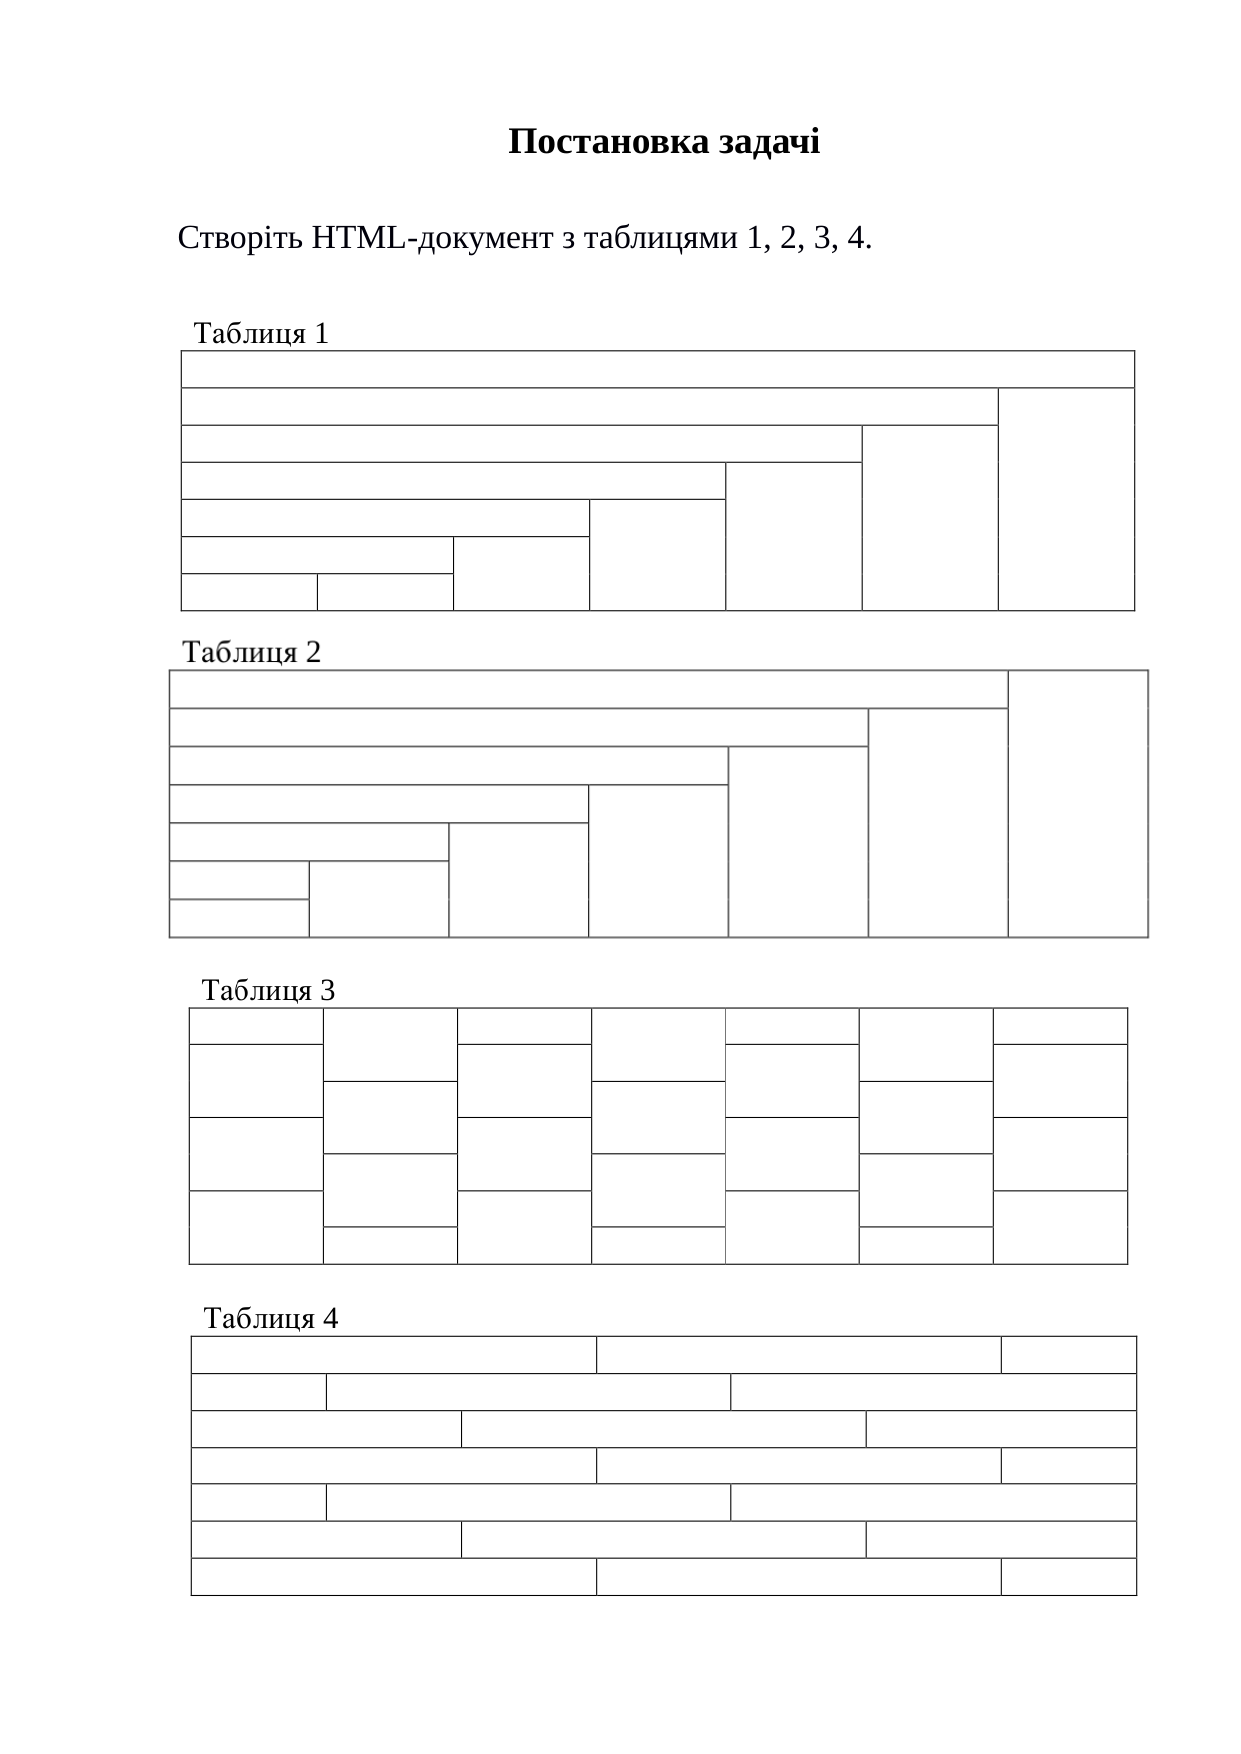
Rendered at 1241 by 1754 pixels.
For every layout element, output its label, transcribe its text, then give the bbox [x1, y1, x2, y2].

picture [161, 301, 1168, 1272]
picture [177, 1295, 1152, 1615]
text Створіть HTML-документ з таблицями 1, 2, 3, 4. [177, 189, 1152, 256]
text Постановка задачі [177, 118, 1152, 161]
